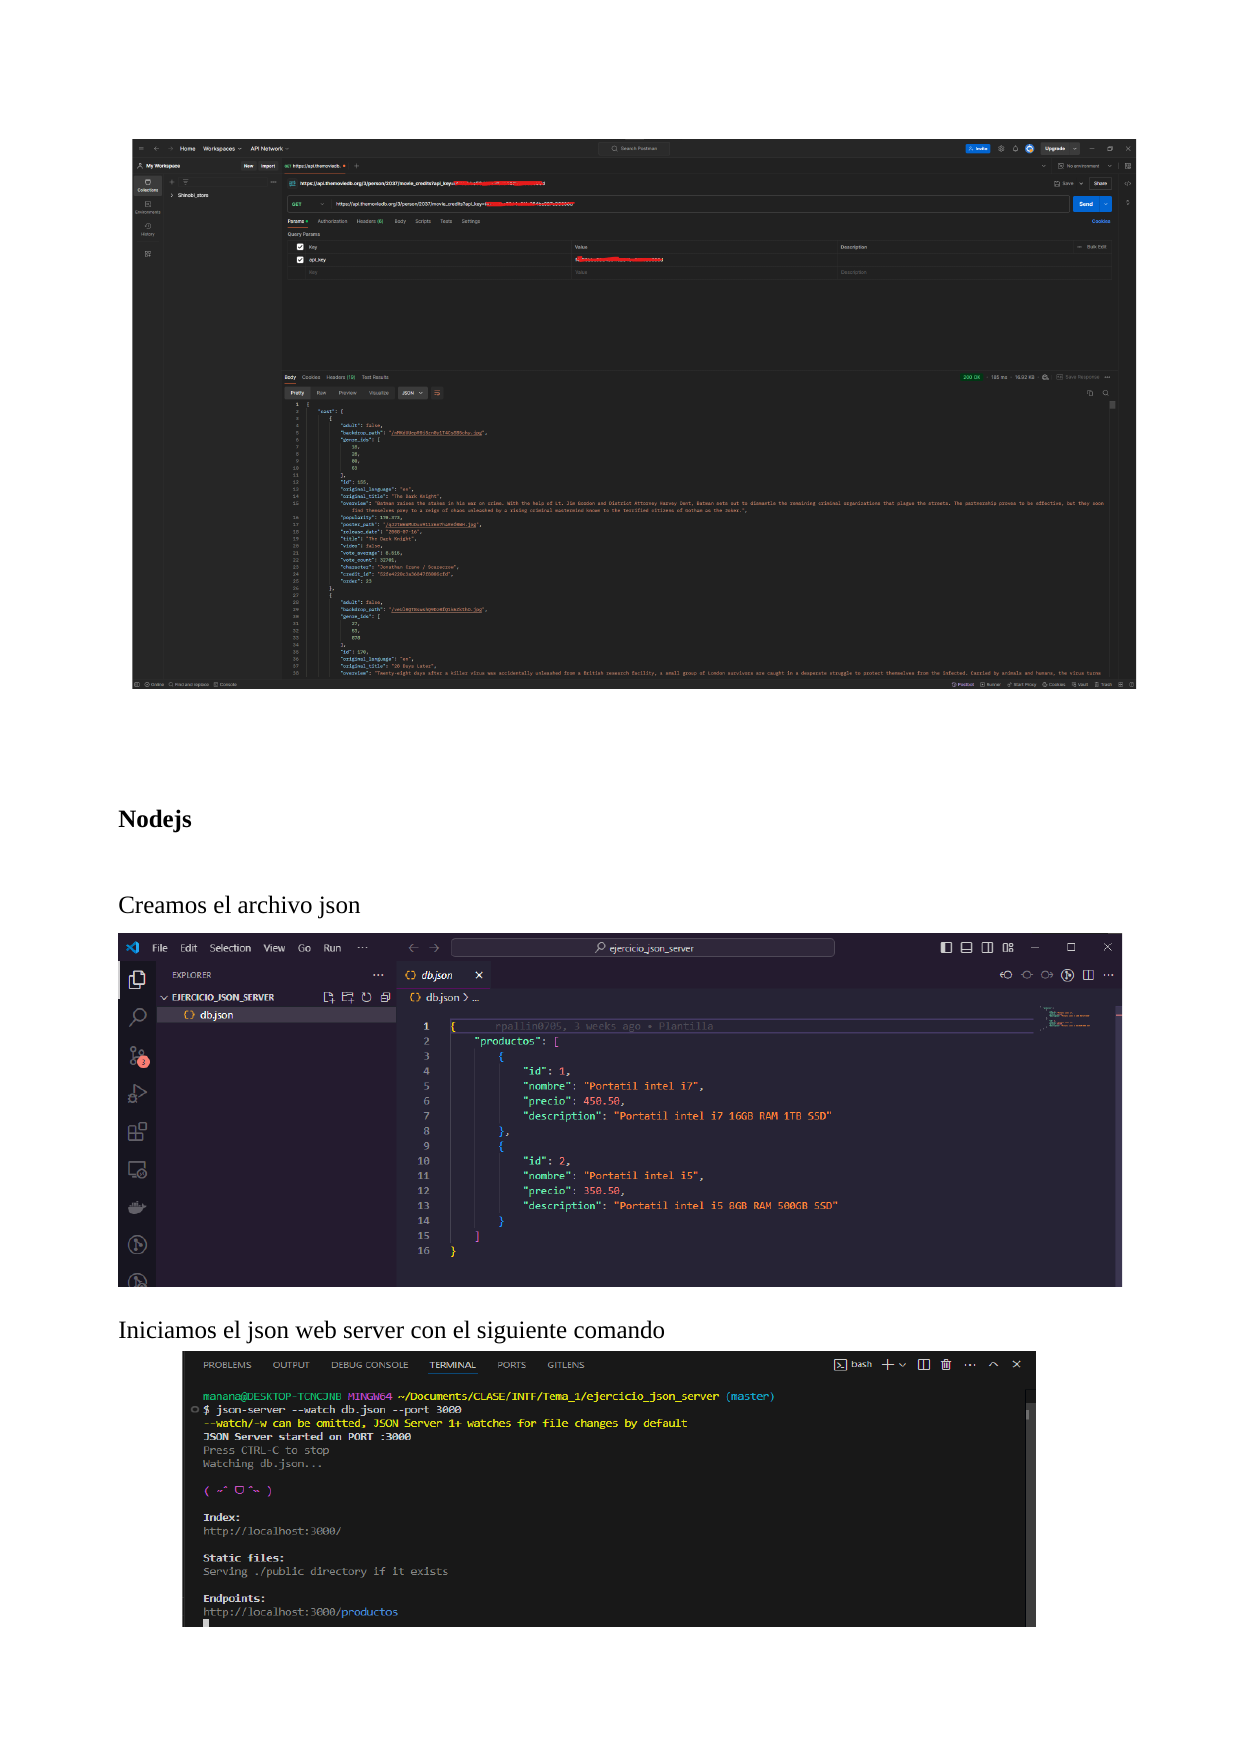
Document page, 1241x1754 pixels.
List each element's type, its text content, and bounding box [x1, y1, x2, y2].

text Creamos el archivo json [118, 890, 1122, 919]
picture [182, 1351, 1036, 1627]
text Nodejs [118, 804, 1122, 832]
text Iniciamos el json web server con el siguiente comando [118, 1315, 1122, 1344]
picture [118, 933, 1123, 1287]
picture [132, 139, 1137, 689]
